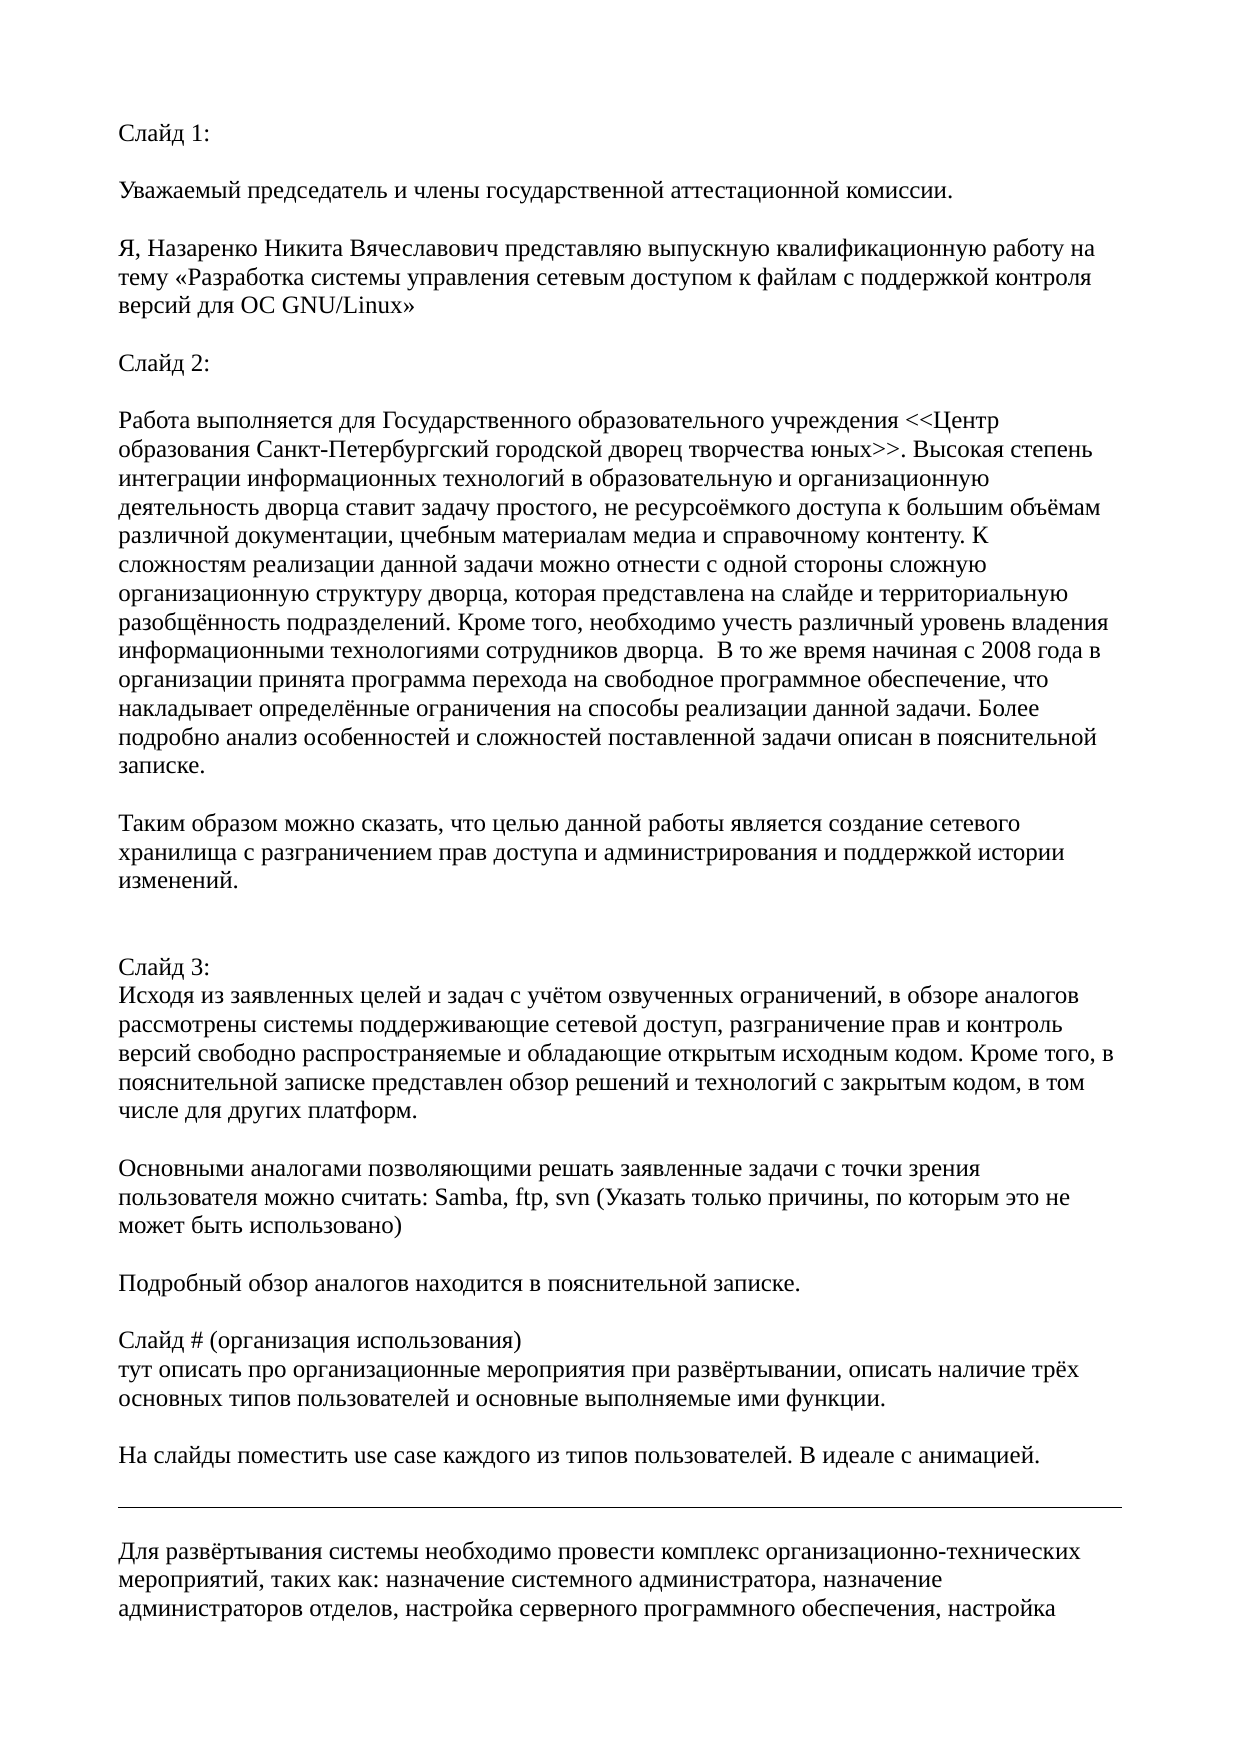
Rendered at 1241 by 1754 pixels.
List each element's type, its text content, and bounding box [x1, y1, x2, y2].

text Подробный обзор аналогов находится в пояснительной записке. [118, 1268, 1122, 1297]
text Основными аналогами позволяющими решать заявленные задачи с точки зрения пользователя можно считать: Samba, ftp, svn (Указать только причины, по которым это не может быть использовано) [118, 1153, 1122, 1239]
text Слайд # (организация использования) [118, 1326, 1122, 1354]
text Слайд 2: [118, 348, 1122, 377]
text На слайды поместить use case каждого из типов пользователей. В идеале с анимацией. [118, 1441, 1122, 1469]
text Исходя из заявленных целей и задач с учётом озвученных ограничений, в обзоре аналогов рассмотрены системы поддерживающие сетевой доступ, разграничение прав и контроль версий свободно распространяемые и обладающие открытым исходным кодом. Кроме того, в пояснительной записке представлен обзор решений и технологий с закрытым кодом, в том числе для других платформ. [118, 981, 1122, 1124]
text тут описать про организационные мероприятия при развёртывании, описать наличие трёх основных типов пользователей и основные выполняемые ими функции. [118, 1354, 1122, 1412]
text Для развёртывания системы необходимо провести комплекс организационно-технических мероприятий, таких как: назначение системного администратора, назначение администраторов отделов, настройка серверного программного обеспечения, настройка [118, 1536, 1122, 1622]
text Слайд 1: [118, 118, 1122, 147]
text Я, Назаренко Никита Вячеславович представляю выпускную квалификационную работу на тему «Разработка системы управления сетевым доступом к файлам с поддержкой контроля версий для ОС GNU/Linux» [118, 233, 1122, 319]
text Уважаемый председатель и члены государственной аттестационной комиссии. [118, 176, 1122, 204]
text Работа выполняется для Государственного образовательного учреждения <<Центр образования Санкт-Петербургский городской дворец творчества юных>>. Высокая степень интеграции информационных технологий в образовательную и организационную деятельность дворца ставит задачу простого, не ресурсоёмкого доступа к большим объёмам различной документации, цчебным материалам медиа и справочному контенту. К сложностям реализации данной задачи можно отнести с одной стороны сложную организационную структуру дворца, которая представлена на слайде и территориальную разобщённость подразделений. Кроме того, необходимо учесть различный уровень владения информационными технологиями сотрудников дворца. В то же время начиная с 2008 года в организации принята программа перехода на свободное программное обеспечение, что накладывает определённые ограничения на способы реализации данной задачи. Более подробно анализ особенностей и сложностей поставленной задачи описан в пояснительной записке. [118, 406, 1122, 779]
text Таким образом можно сказать, что целью данной работы является создание сетевого хранилища с разграничением прав доступа и администрирования и поддержкой истории изменений. [118, 808, 1122, 894]
text Слайд 3: [118, 952, 1122, 981]
